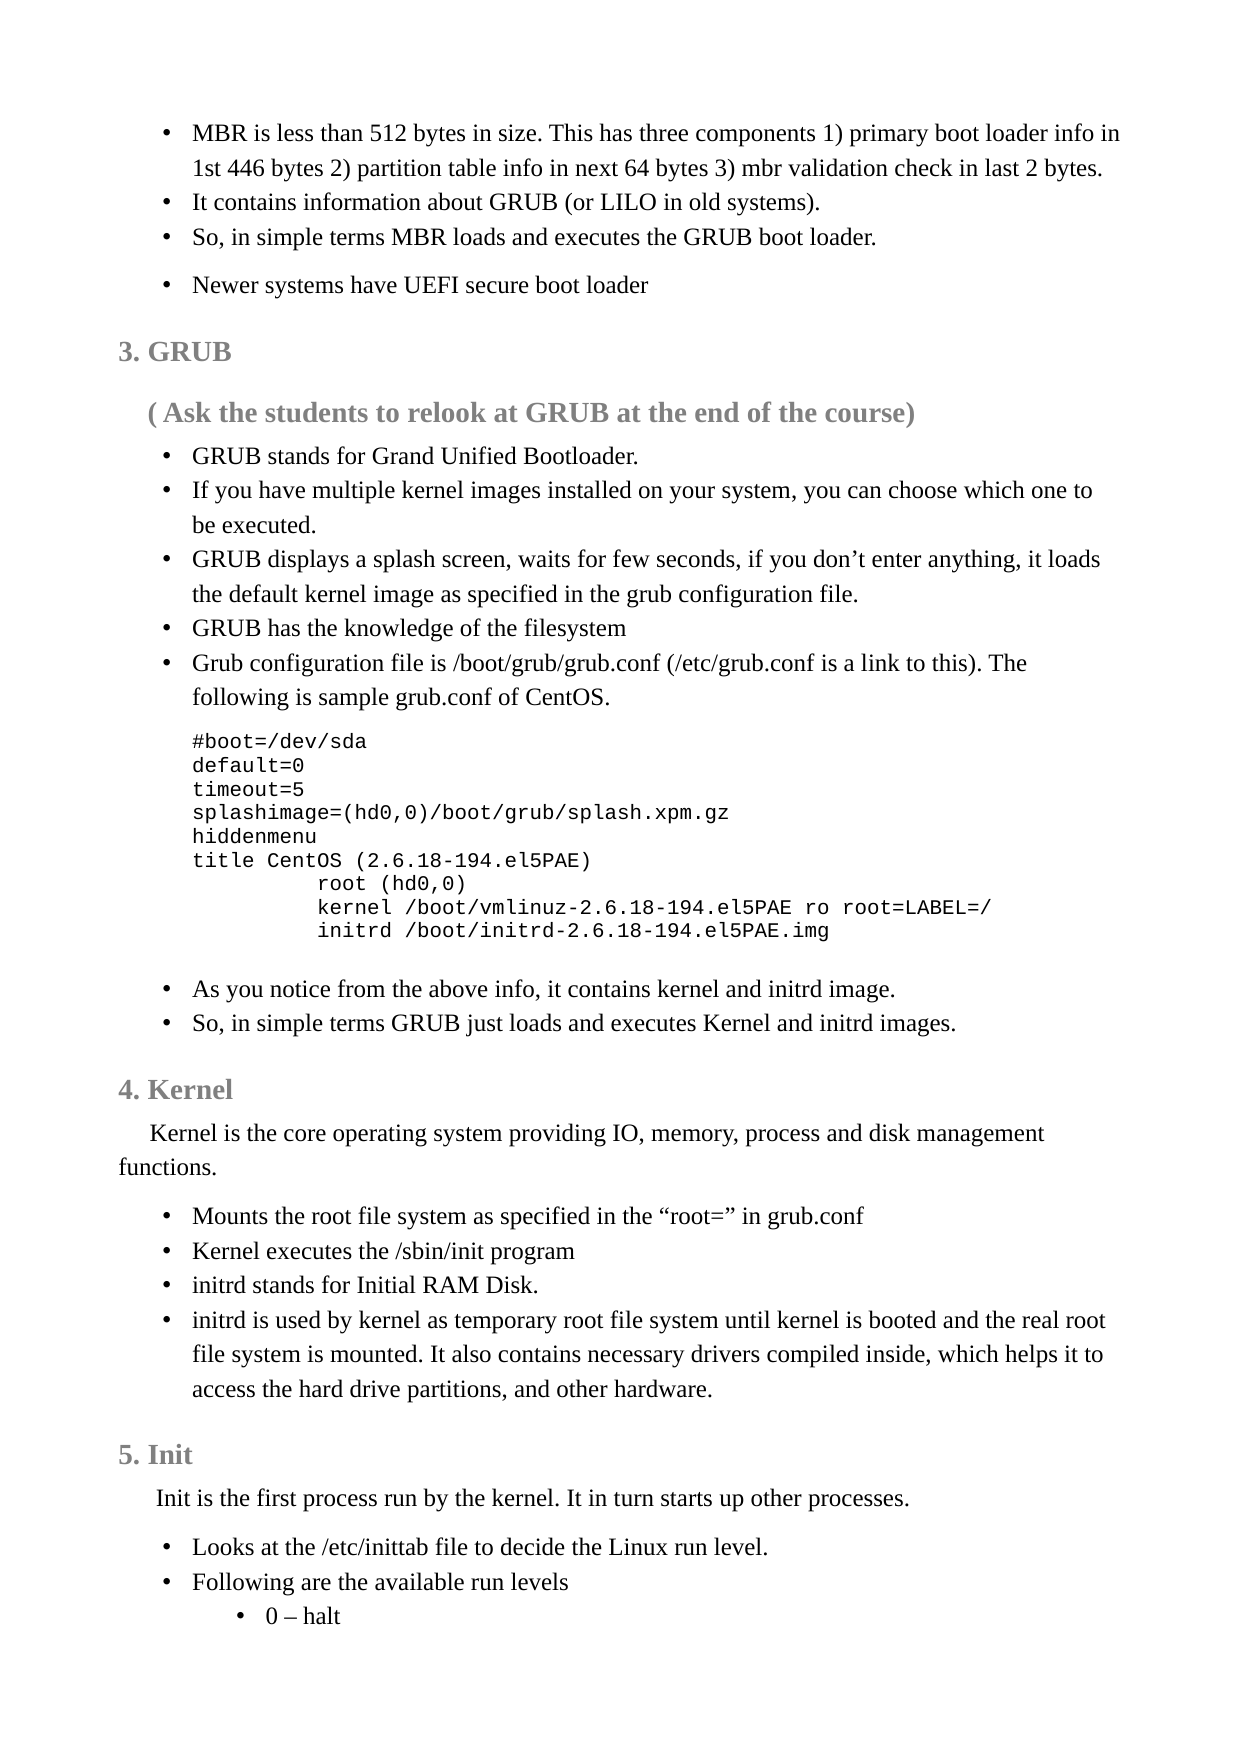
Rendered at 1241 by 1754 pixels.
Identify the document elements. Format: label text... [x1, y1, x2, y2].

list Following are the available run levels [162, 1567, 1122, 1596]
list default=0 [162, 755, 1122, 779]
list So, in simple terms MBR loads and executes the GRUB boot loader. [162, 222, 1122, 250]
text Init is the first process run by the kernel. It in turn starts up other processes. [118, 1483, 1122, 1512]
list GRUB displays a splash screen, waits for few seconds, if you don’t enter anything, it loads the default kernel image as specified in the grub configuration file. [162, 544, 1122, 608]
list hiddenmenu [162, 826, 1122, 849]
list It contains information about GRUB (or LILO in old systems). [162, 187, 1122, 216]
list initrd stands for Initial RAM Disk. [162, 1270, 1122, 1299]
list initrd is used by kernel as temporary root file system until kernel is booted and the real root file system is mounted. It also contains necessary drivers compiled inside, which helps it to access the hard drive partitions, and other hardware. [162, 1305, 1122, 1402]
list GRUB has the knowledge of the filesystem [162, 613, 1122, 642]
list initrd /boot/initrd-2.6.18-194.el5PAE.img [162, 921, 1122, 944]
list As you notice from the above info, it contains kernel and initrd image. [162, 974, 1122, 1002]
subtitle ( Ask the students to relook at GRUB at the end of the course) [118, 395, 1122, 428]
list Kernel executes the /sbin/init program [162, 1236, 1122, 1264]
list title CentOS (2.6.18-194.el5PAE) [162, 849, 1122, 873]
list MBR is less than 512 bytes in size. This has three components 1) primary boot loader info in 1st 446 bytes 2) partition table info in next 64 bytes 3) mbr validation check in last 2 bytes. [162, 118, 1122, 181]
list #boot=/dev/sda [162, 731, 1122, 755]
list Mounts the root file system as specified in the “root=” in grub.conf [162, 1201, 1122, 1230]
list Newer systems have UEFI secure boot loader [162, 271, 1122, 299]
list Looks at the /etc/inittab file to decide the Linux run level. [162, 1532, 1122, 1561]
text Kernel is the core operating system providing IO, memory, process and disk management functions. [118, 1118, 1122, 1181]
list timeout=5 [162, 779, 1122, 802]
list Grub configuration file is /boot/grub/grub.conf (/etc/grub.conf is a link to this). The following is sample grub.conf of CentOS. [162, 648, 1122, 711]
subtitle 5. Init [118, 1437, 1122, 1471]
list 0 – halt [236, 1601, 1122, 1630]
subtitle 3. GRUB [118, 334, 1122, 368]
list root (hd0,0) [162, 873, 1122, 897]
list kernel /boot/vmlinuz-2.6.18-194.el5PAE ro root=LABEL=/ [162, 897, 1122, 921]
list GRUB stands for Grand Unified Bootloader. [162, 441, 1122, 470]
list splashimage=(hd0,0)/boot/grub/splash.xpm.gz [162, 802, 1122, 826]
list So, in simple terms GRUB just loads and executes Kernel and initrd images. [162, 1008, 1122, 1037]
subtitle 4. Kernel [118, 1072, 1122, 1105]
list If you have multiple kernel images installed on your system, you can choose which one to be executed. [162, 475, 1122, 539]
